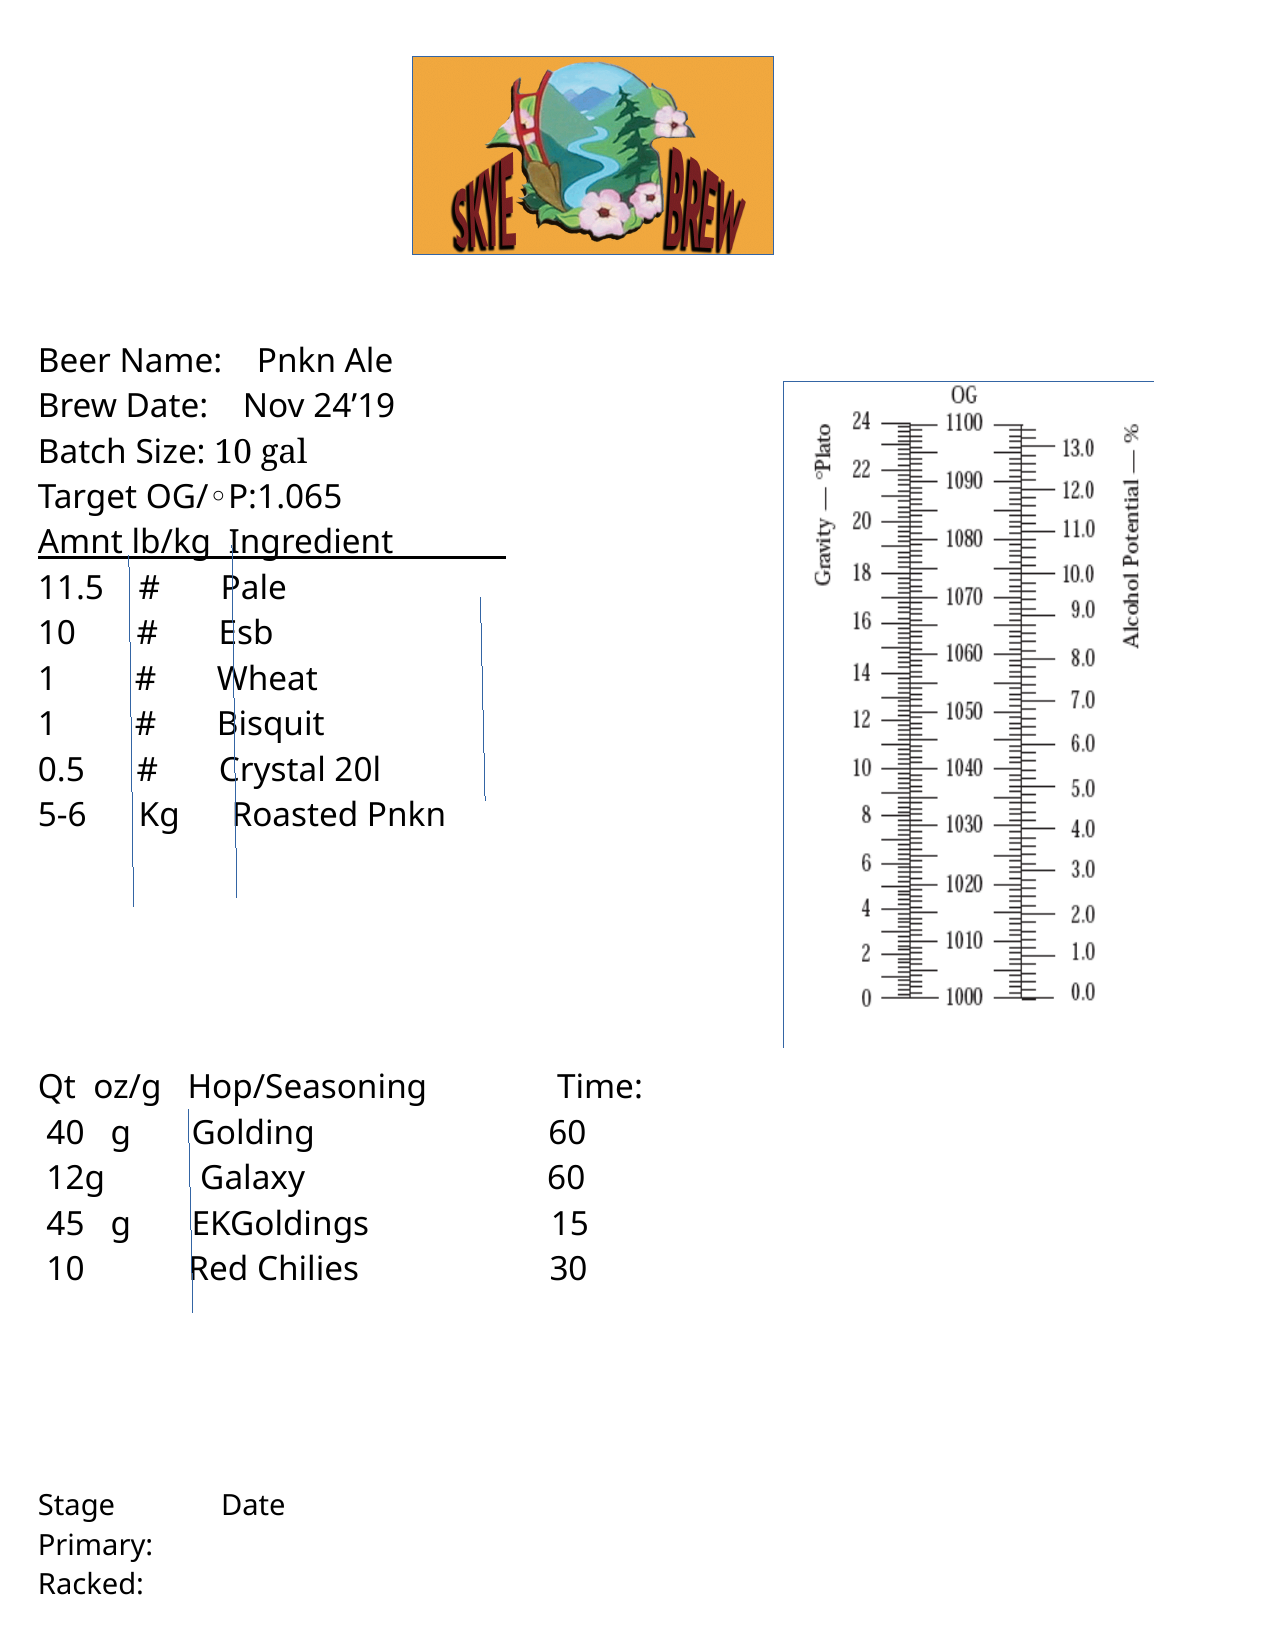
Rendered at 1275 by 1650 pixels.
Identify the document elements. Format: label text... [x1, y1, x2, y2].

text 10 # Esb [38, 609, 233, 654]
text 0.5 # Crystal 20l [223, 745, 783, 791]
text 11.5 # Pale [233, 564, 783, 609]
text [1154, 473, 1237, 518]
text 1 # Bisquit [1154, 700, 1237, 745]
text [1154, 427, 1237, 473]
text 0.5 # Crystal 20l [38, 745, 131, 791]
text Amnt lb/kg Ingredient [38, 518, 783, 564]
text 5-6 Kg Roasted Pnkn [1154, 791, 1237, 836]
text 40 g Golding 60 [38, 1109, 1237, 1154]
text 11.5 # Pale [38, 564, 232, 609]
text 0.5 # Crystal 20l [132, 745, 235, 791]
text 45 g EKGoldings 15 [38, 1199, 1237, 1245]
text Batch Size: 10 gal [38, 427, 783, 473]
text Qt oz/g Hop/Seasoning Time: [38, 1063, 1237, 1109]
text 10 # Esb [233, 609, 783, 654]
text 12g Galaxy 60 [38, 1154, 1237, 1199]
text Brew Date: Nov 24’19 [38, 382, 783, 427]
text Racked: [38, 1563, 1237, 1603]
text 5-6 Kg Roasted Pnkn [38, 791, 235, 836]
text 5-6 Kg Roasted Pnkn [236, 791, 783, 836]
text Beer Name: Pnkn Ale [38, 337, 1237, 382]
text [1154, 518, 1237, 564]
text 1 # Bisquit [235, 700, 783, 745]
text 11.5 # Pale [1154, 564, 1237, 609]
text Stage Date [38, 1484, 1237, 1524]
text 1 # Bisquit [38, 700, 234, 745]
text # Wheat [131, 654, 783, 700]
text 10 Red Chilies 30 [192, 1245, 1237, 1290]
text 0.5 # Crystal 20l [1154, 745, 1237, 791]
text 10 Red Chilies 30 [38, 1245, 192, 1290]
text [1154, 654, 1237, 700]
text 1 [38, 654, 130, 700]
text Target OG/◦P:1.065 [38, 473, 783, 518]
text [1154, 382, 1237, 427]
text Primary: [38, 1524, 1237, 1563]
text 10 # Esb [1154, 609, 1237, 654]
